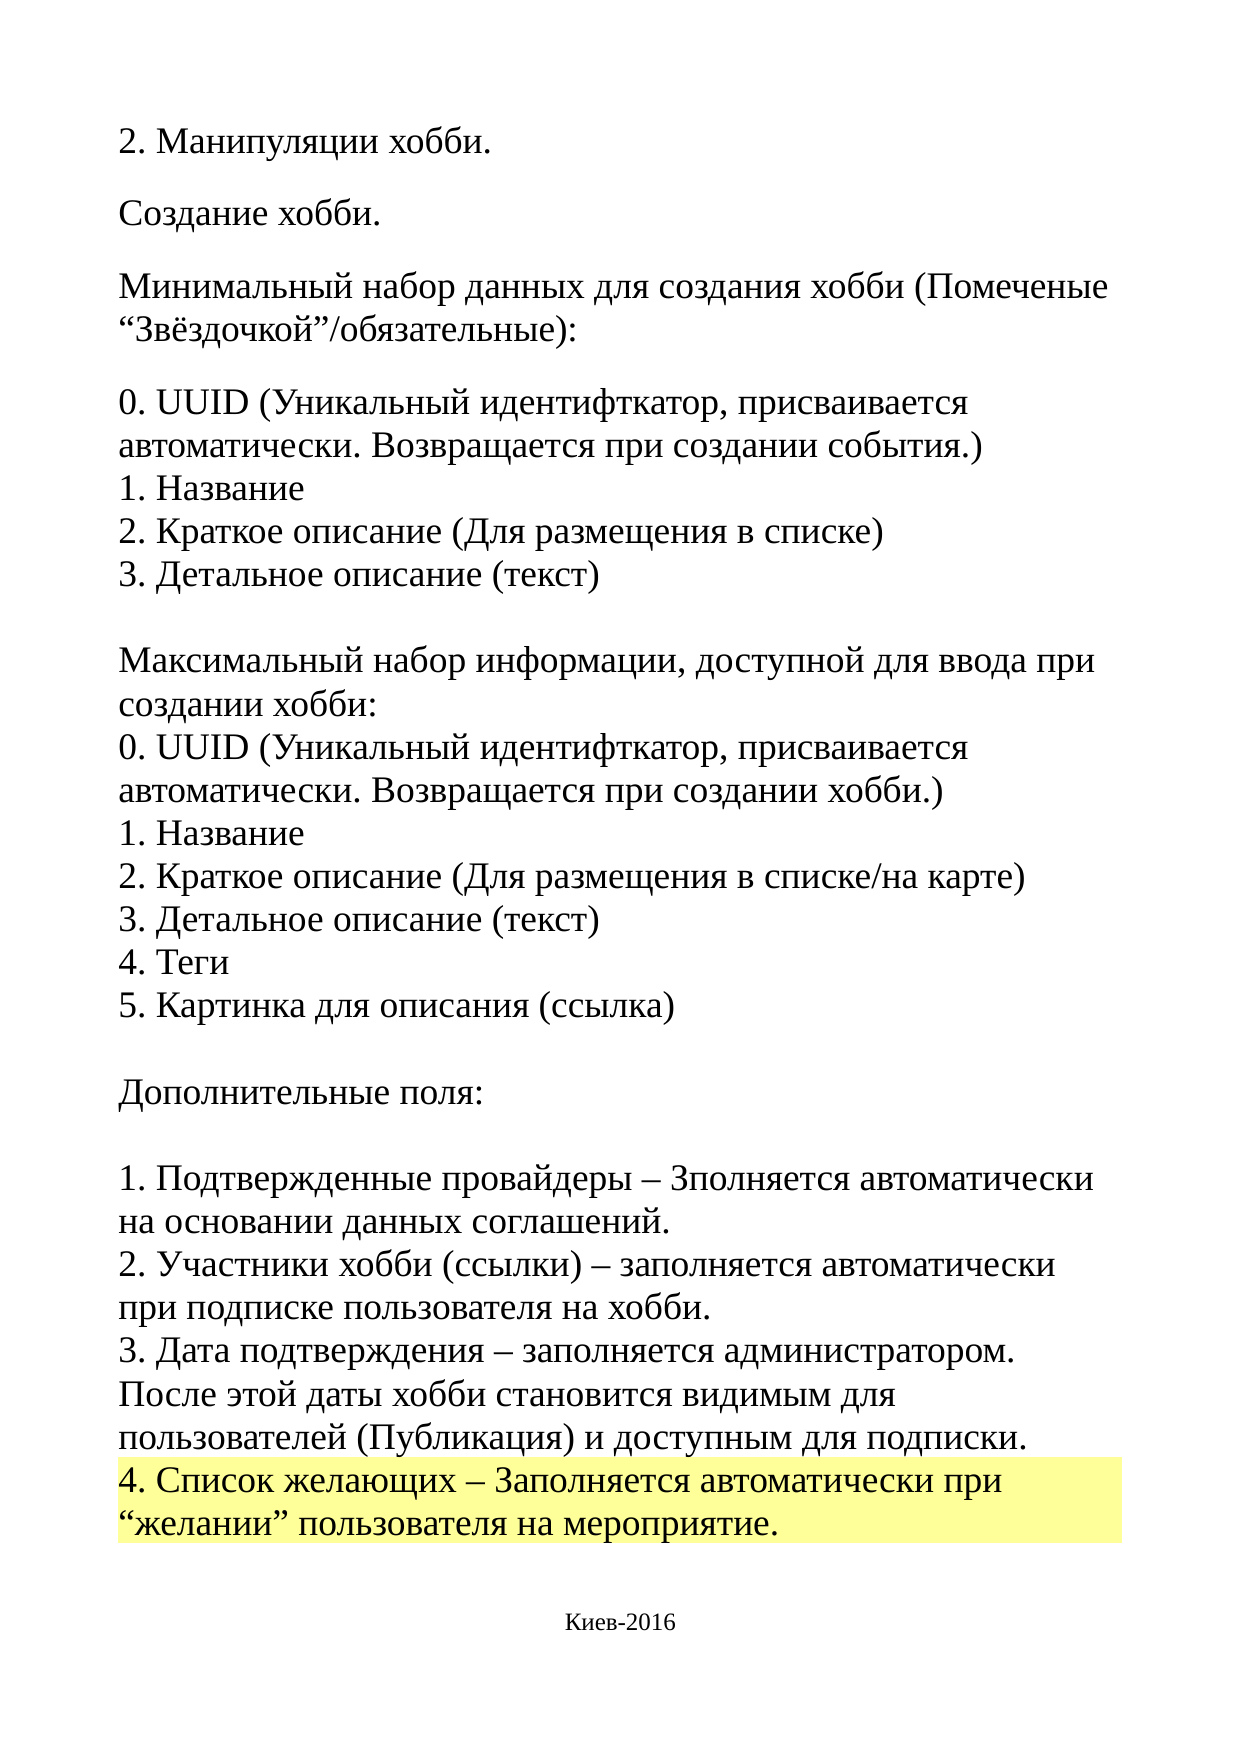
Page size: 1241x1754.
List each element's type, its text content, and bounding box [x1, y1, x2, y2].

text Дополнительные поля: [118, 1069, 1122, 1112]
text 4. Теги [118, 940, 1122, 983]
text 0. UUID (Уникальный идентифткатор, присваивается автоматически. Возвращается при создании хобби.) [118, 724, 1122, 810]
text Максимальный набор информации, доступной для ввода при создании хобби: [118, 638, 1122, 724]
text 5. Картинка для описания (ссылка) [118, 983, 1122, 1026]
text 3. Дата подтверждения – заполняется администратором. После этой даты хобби становится видимым для пользователей (Публикация) и доступным для подписки. [118, 1328, 1122, 1457]
text 0. UUID (Уникальный идентифткатор, присваивается автоматически. Возвращается при создании события.) [118, 379, 1122, 465]
text 2. Участники хобби (ссылки) – заполняется автоматически при подписке пользователя на хобби. [118, 1242, 1122, 1328]
text 2. Манипуляции хобби. [118, 118, 1122, 161]
text 1. Подтвержденные провайдеры – Зполняется автоматически на основании данных соглашений. [118, 1155, 1122, 1242]
text 1. Название [118, 465, 1122, 508]
text 3. Детальное описание (текст) [118, 552, 1122, 595]
text 3. Детальное описание (текст) [118, 897, 1122, 940]
text Минимальный набор данных для создания хобби (Помеченые “Звёздочкой”/обязательные): [118, 263, 1122, 349]
text 2. Краткое описание (Для размещения в списке) [118, 508, 1122, 552]
text Создание хобби. [118, 191, 1122, 234]
text 4. Список желающих – Заполняется автоматически при “желании” пользователя на мероприятие. [118, 1457, 1122, 1543]
text 2. Краткое описание (Для размещения в списке/на карте) [118, 853, 1122, 897]
text 1. Название [118, 810, 1122, 853]
